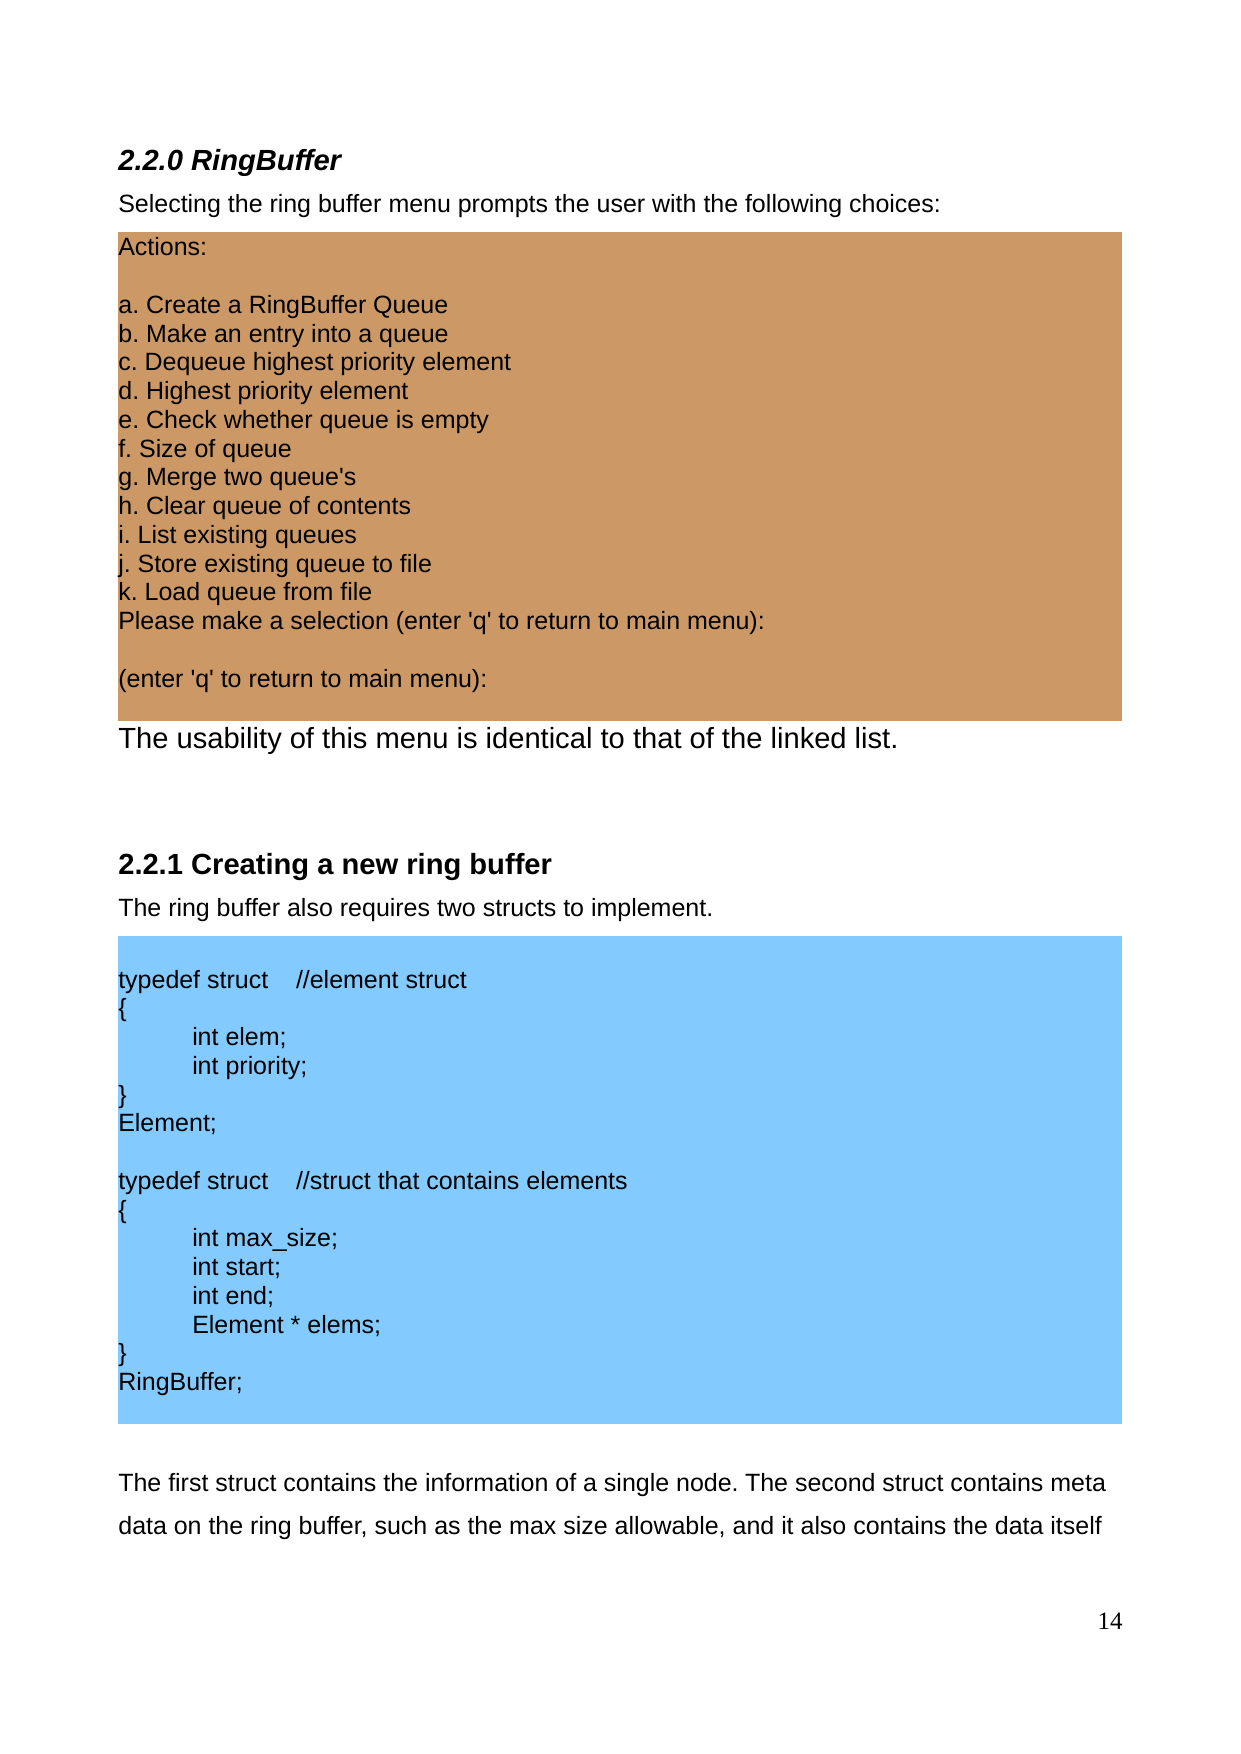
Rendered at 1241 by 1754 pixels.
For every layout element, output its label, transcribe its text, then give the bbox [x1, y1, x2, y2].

text e. Check whether queue is empty [118, 405, 1122, 433]
text Selecting the ring buffer menu prompts the user with the following choices: [118, 189, 1122, 218]
text h. Clear queue of contents [118, 491, 1122, 520]
text { [118, 993, 1122, 1022]
text int elem; [118, 1022, 1122, 1051]
text { [118, 1194, 1122, 1223]
text Actions: [118, 232, 1122, 261]
subtitle 2.2.0 RingBuffer [118, 143, 1122, 177]
text The ring buffer also requires two structs to implement. [118, 893, 1122, 921]
text b. Make an entry into a queue [118, 318, 1122, 347]
text typedef struct //struct that contains elements [118, 1166, 1122, 1194]
text (enter 'q' to return to main menu): [118, 663, 1122, 692]
text } [118, 1079, 1122, 1108]
text The usability of this menu is identical to that of the linked list. [118, 721, 1122, 754]
text i. List existing queues [118, 520, 1122, 548]
text Element * elems; [118, 1309, 1122, 1338]
text f. Size of queue [118, 433, 1122, 462]
text a. Create a RingBuffer Queue [118, 290, 1122, 318]
text } [118, 1338, 1122, 1367]
text g. Merge two queue's [118, 462, 1122, 491]
subtitle 2.2.1 Creating a new ring buffer [118, 847, 1122, 880]
text The first struct contains the information of a single node. The second struct contains meta data on the ring buffer, such as the max size allowable, and it also contains the data itself [118, 1468, 1122, 1539]
text Please make a selection (enter 'q' to return to main menu): [118, 606, 1122, 635]
text int priority; [118, 1051, 1122, 1079]
text k. Load queue from file [118, 577, 1122, 606]
text int start; [118, 1252, 1122, 1281]
text int max_size; [118, 1223, 1122, 1252]
text RingBuffer; [118, 1367, 1122, 1396]
text d. Highest priority element [118, 376, 1122, 405]
text j. Store existing queue to file [118, 548, 1122, 577]
text typedef struct //element struct [118, 964, 1122, 993]
text c. Dequeue highest priority element [118, 347, 1122, 376]
text int end; [118, 1281, 1122, 1309]
text Element; [118, 1108, 1122, 1137]
